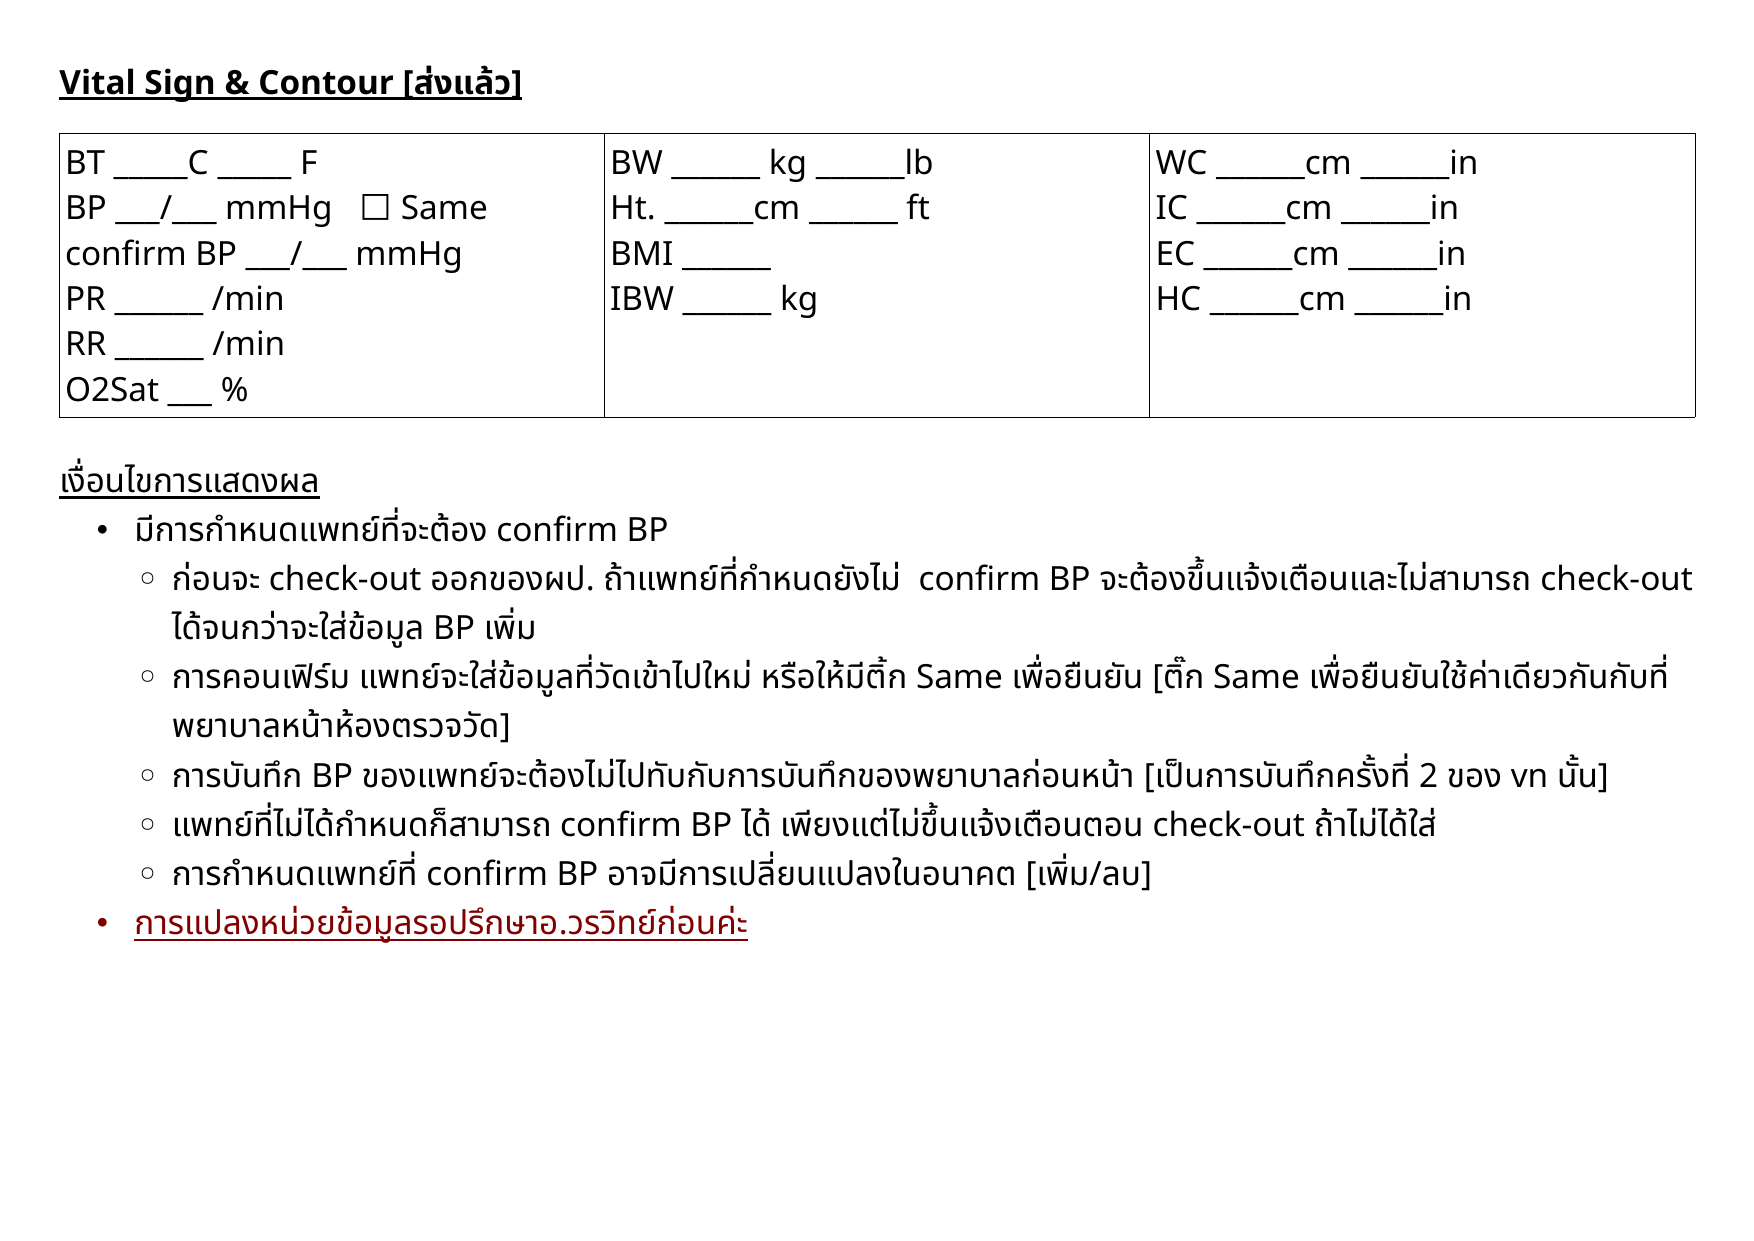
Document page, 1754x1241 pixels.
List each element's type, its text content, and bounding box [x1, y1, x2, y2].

list การแปลงหน่วยข้อมูลรอปรึกษาอ.วรวิทย์ก่อนค่ะ [97, 899, 1695, 948]
text เงื่อนไขการแสดงผล [59, 462, 1695, 506]
list การบันทึก BP ของแพทย์จะต้องไม่ไปทับกับการบันทึกของพยาบาลก่อนหน้า [เป็นการบันทึกครั้งที่ 2 ของ vn นั้น] [134, 751, 1695, 801]
table_header WC ______cm ______in IC ______cm ______in EC ______cm ______in HC ______cm ______in [1150, 134, 1695, 417]
list มีการกำหนดแพทย์ที่จะต้อง confirm BP [97, 506, 1695, 555]
table_header BW ______ kg ______lb Ht. ______cm ______ ft BMI ______ IBW ______ kg [605, 134, 1149, 417]
list แพทย์ที่ไม่ได้กำหนดก็สามารถ confirm BP ได้ เพียงแต่ไม่ขึ้นแจ้งเตือนตอน check-out ถ้าไม่ได้ใส่ [134, 801, 1695, 850]
table_header BT _____C _____ F BP ___/___ mmHg ⬜ Same confirm BP ___/___ mmHg PR ______ /min RR ______ /min O2Sat ___ % [60, 134, 604, 417]
list การคอนเฟิร์ม แพทย์จะใส่ข้อมูลที่วัดเข้าไปใหม่ หรือให้มีติ้ก Same เพื่อยืนยัน [ติ๊ก Same เพื่อยืนยันใช้ค่าเดียวกันกับที่พยาบาลหน้าห้องตรวจวัด] [134, 653, 1695, 751]
list ก่อนจะ check-out ออกของผป. ถ้าแพทย์ที่กำหนดยังไม่ confirm BP จะต้องขึ้นแจ้งเตือนและไม่สามารถ check-out ได้จนกว่าจะใส่ข้อมูล BP เพิ่ม [134, 555, 1695, 653]
text Vital Sign & Contour [ส่งแล้ว] [59, 59, 1695, 108]
list การกำหนดแพทย์ที่ confirm BP อาจมีการเปลี่ยนแปลงในอนาคต [เพิ่ม/ลบ] [134, 850, 1695, 899]
